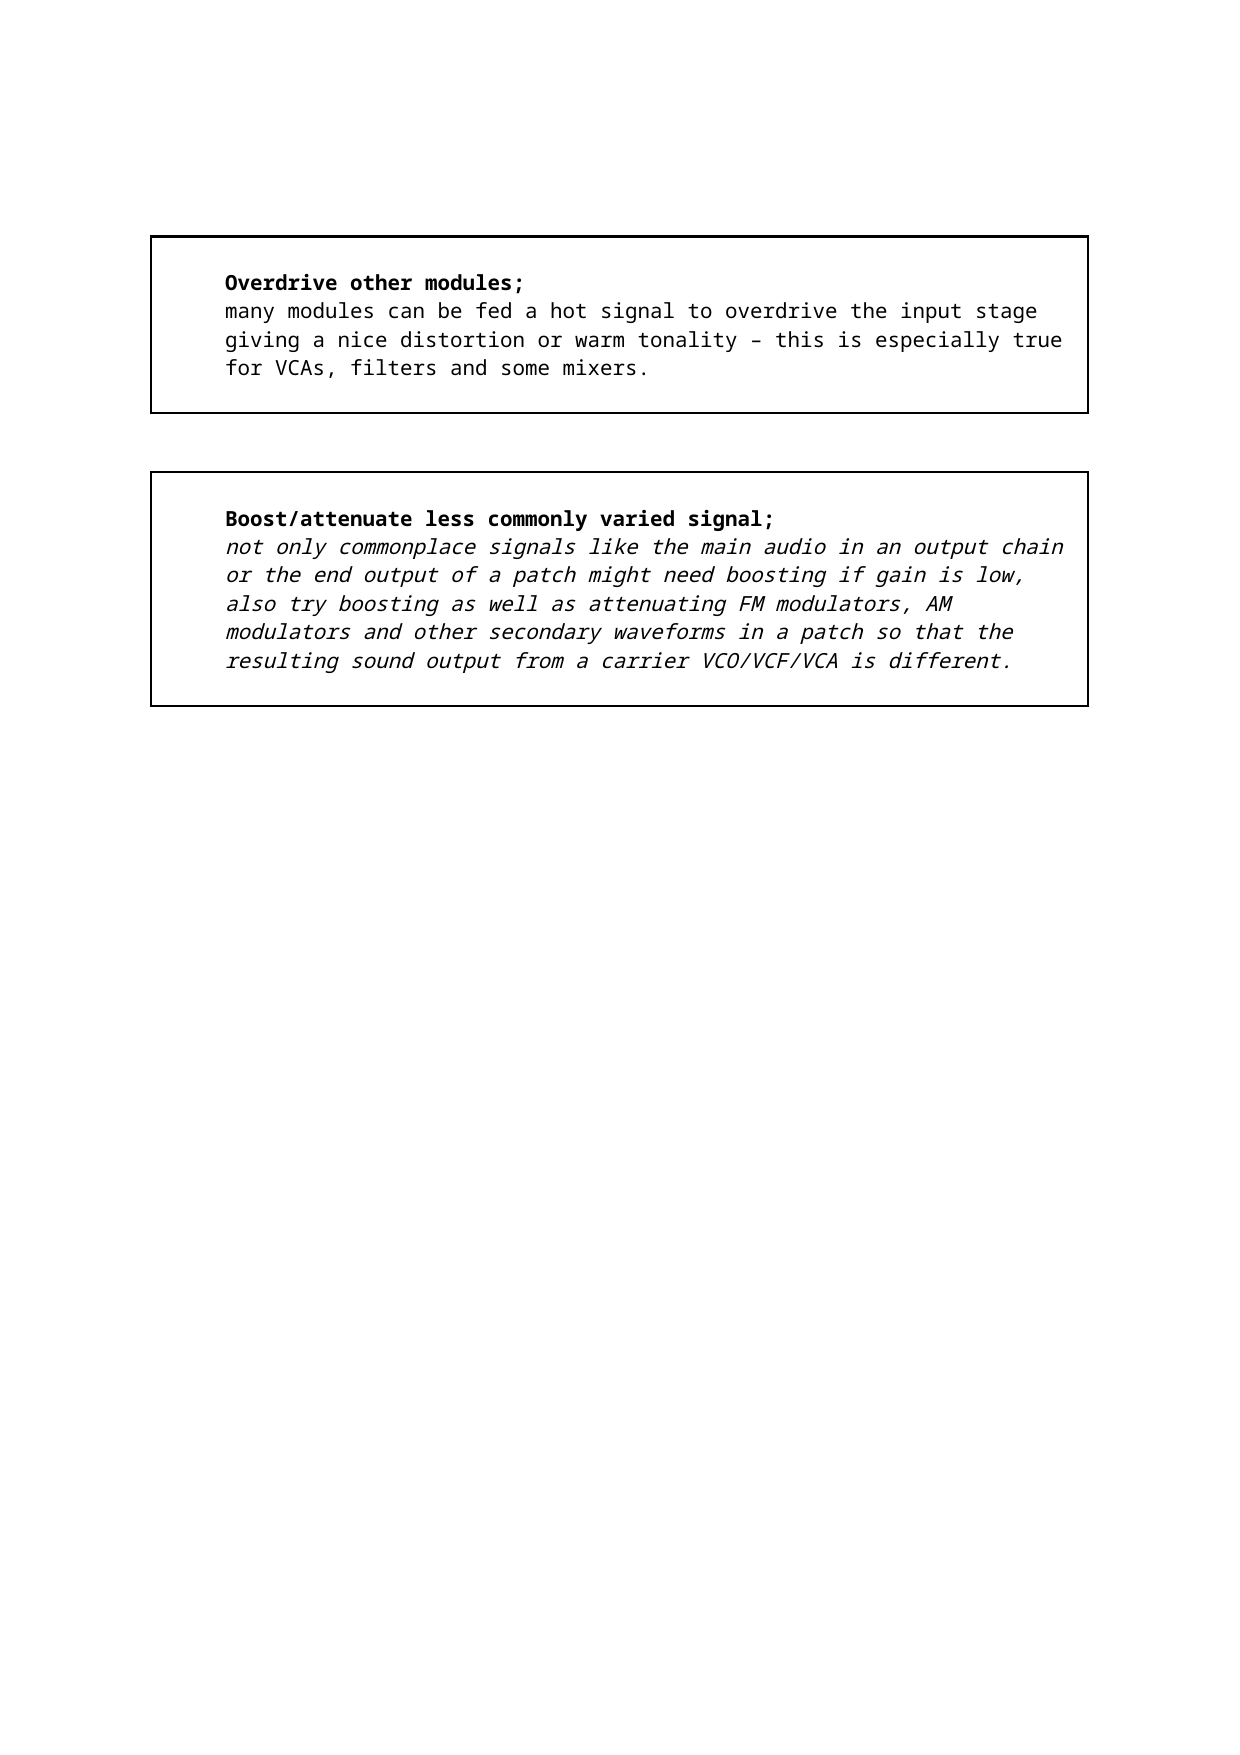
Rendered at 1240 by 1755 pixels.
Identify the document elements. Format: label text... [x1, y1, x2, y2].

text Boost/attenuate less commonly varied signal; [152, 499, 1087, 528]
text many modules can be fed a hot signal to overdrive the input stage giving a nice distortion or warm tonality – this is especially true for VCAs, filters and some mixers. [152, 292, 1087, 382]
text not only commonplace signals like the main audio in an output chain or the end output of a patch might need boosting if gain is low, also try boosting as well as attenuating FM modulators, AM modulators and other secondary waveforms in a patch so that the resulting sound output from a carrier VCO/VCF/VCA is different. [152, 528, 1087, 674]
text Overdrive other modules; [152, 264, 1087, 292]
